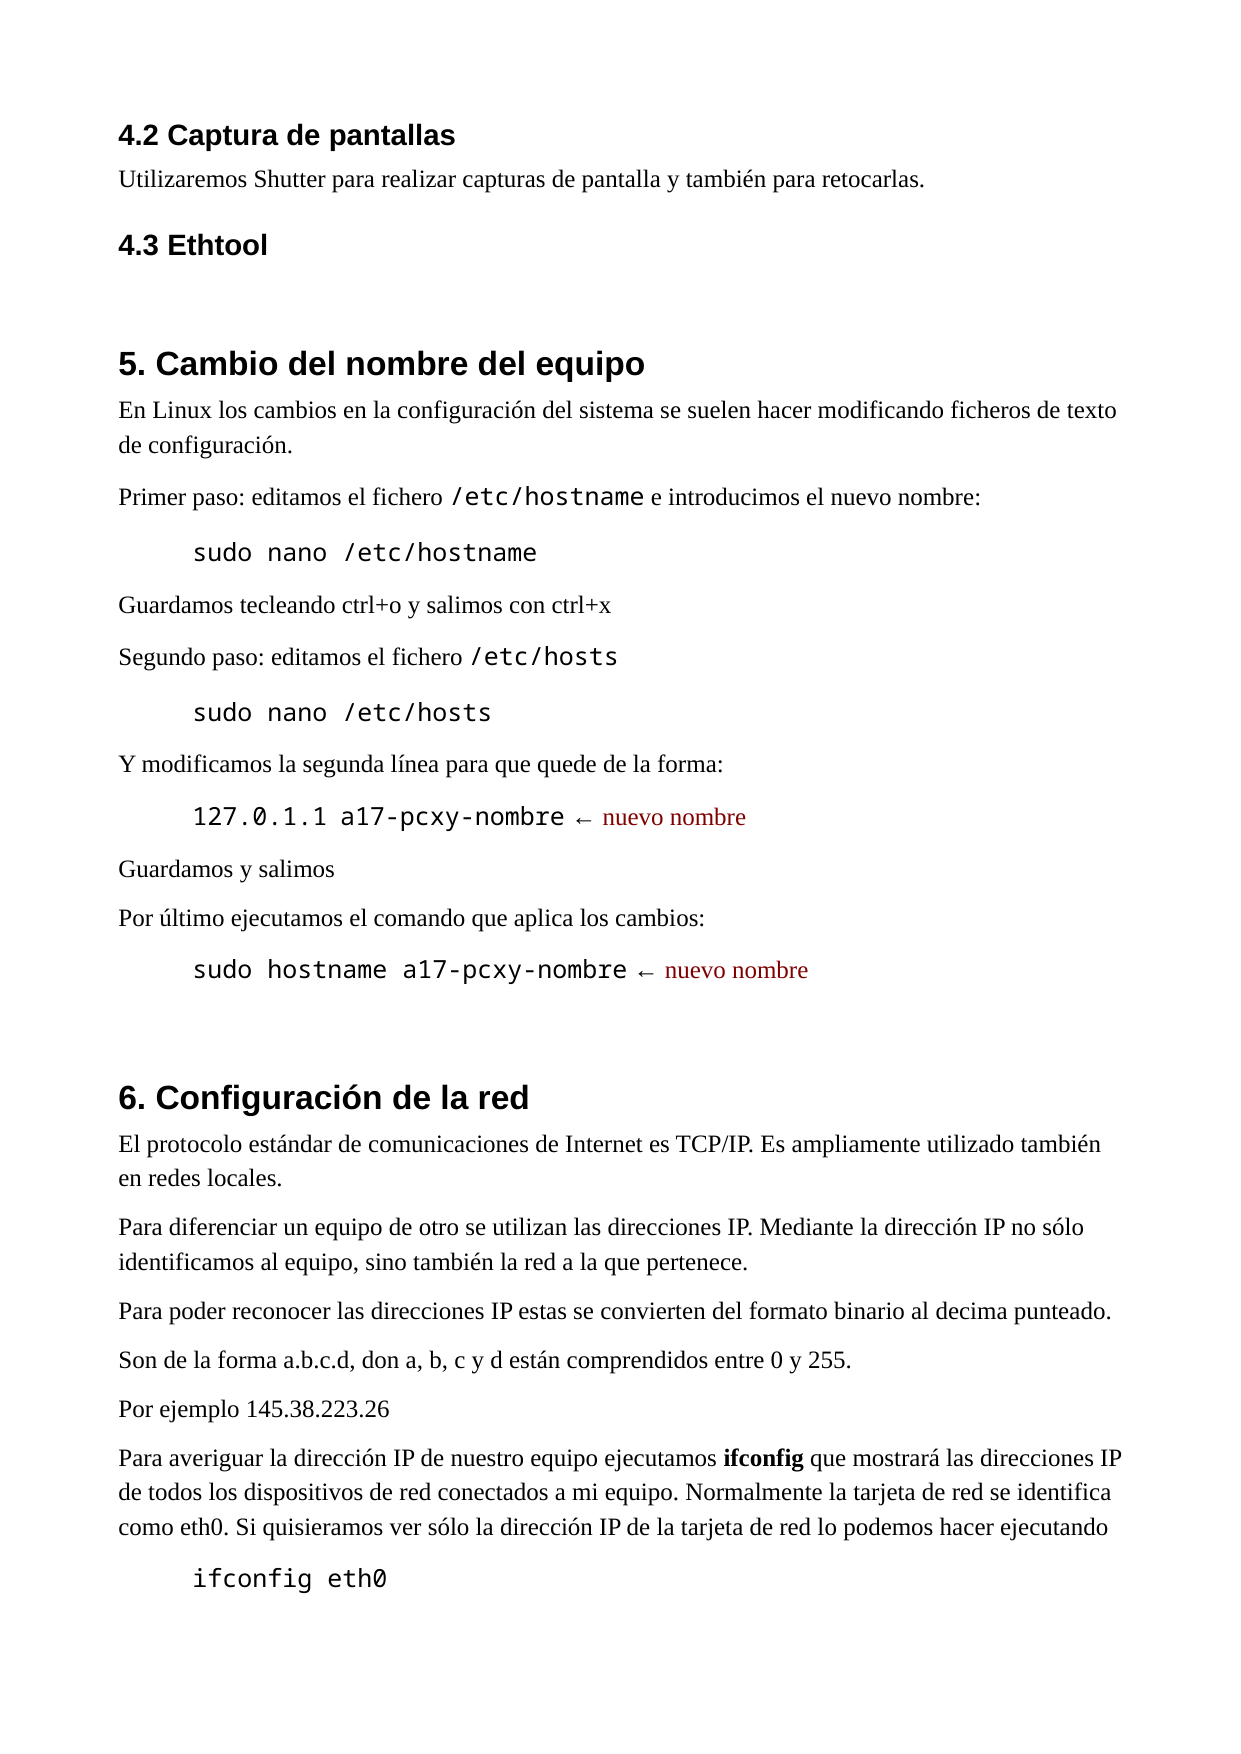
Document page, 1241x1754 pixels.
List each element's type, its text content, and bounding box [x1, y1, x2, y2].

text En Linux los cambios en la configuración del sistema se suelen hacer modificando ficheros de texto de configuración. [118, 395, 1122, 458]
text sudo nano /etc/hostname [118, 534, 1122, 568]
text El protocolo estándar de comunicaciones de Internet es TCP/IP. Es ampliamente utilizado también en redes locales. [118, 1129, 1122, 1192]
text Para poder reconocer las direcciones IP estas se convierten del formato binario al decima punteado. [118, 1296, 1122, 1324]
text Y modificamos la segunda línea para que quede de la forma: [118, 749, 1122, 778]
subtitle 4.3 Ethtool [118, 228, 1122, 262]
text Por último ejecutamos el comando que aplica los cambios: [118, 903, 1122, 932]
text Para averiguar la dirección IP de nuestro equipo ejecutamos ifconfig que mostrará las direcciones IP de todos los dispositivos de red conectados a mi equipo. Normalmente la tarjeta de red se identifica como eth0. Si quisieramos ver sólo la dirección IP de la tarjeta de red lo podemos hacer ejecutando [118, 1443, 1122, 1541]
text Guardamos y salimos [118, 854, 1122, 883]
text ifconfig eth0 [118, 1561, 1122, 1595]
text 127.0.1.1 a17-pcxy-nombre ← nuevo nombre [118, 799, 1122, 833]
text sudo nano /etc/hosts [118, 694, 1122, 728]
text Primer paso: editamos el fichero /etc/hostname e introducimos el nuevo nombre: [118, 479, 1122, 513]
text Guardamos tecleando ctrl+o y salimos con ctrl+x [118, 590, 1122, 618]
text Son de la forma a.b.c.d, don a, b, c y d están comprendidos entre 0 y 255. [118, 1345, 1122, 1373]
text Segundo paso: editamos el fichero /etc/hosts [118, 639, 1122, 673]
subtitle 6. Configuración de la red [118, 1077, 1122, 1116]
text sudo hostname a17-pcxy-nombre ← nuevo nombre [118, 952, 1122, 986]
text Para diferenciar un equipo de otro se utilizan las direcciones IP. Mediante la dirección IP no sólo identificamos al equipo, sino también la red a la que pertenece. [118, 1212, 1122, 1275]
text Por ejemplo 145.38.223.26 [118, 1394, 1122, 1423]
subtitle 4.2 Captura de pantallas [118, 118, 1122, 152]
text Utilizaremos Shutter para realizar capturas de pantalla y también para retocarlas. [118, 164, 1122, 193]
subtitle 5. Cambio del nombre del equipo [118, 344, 1122, 383]
